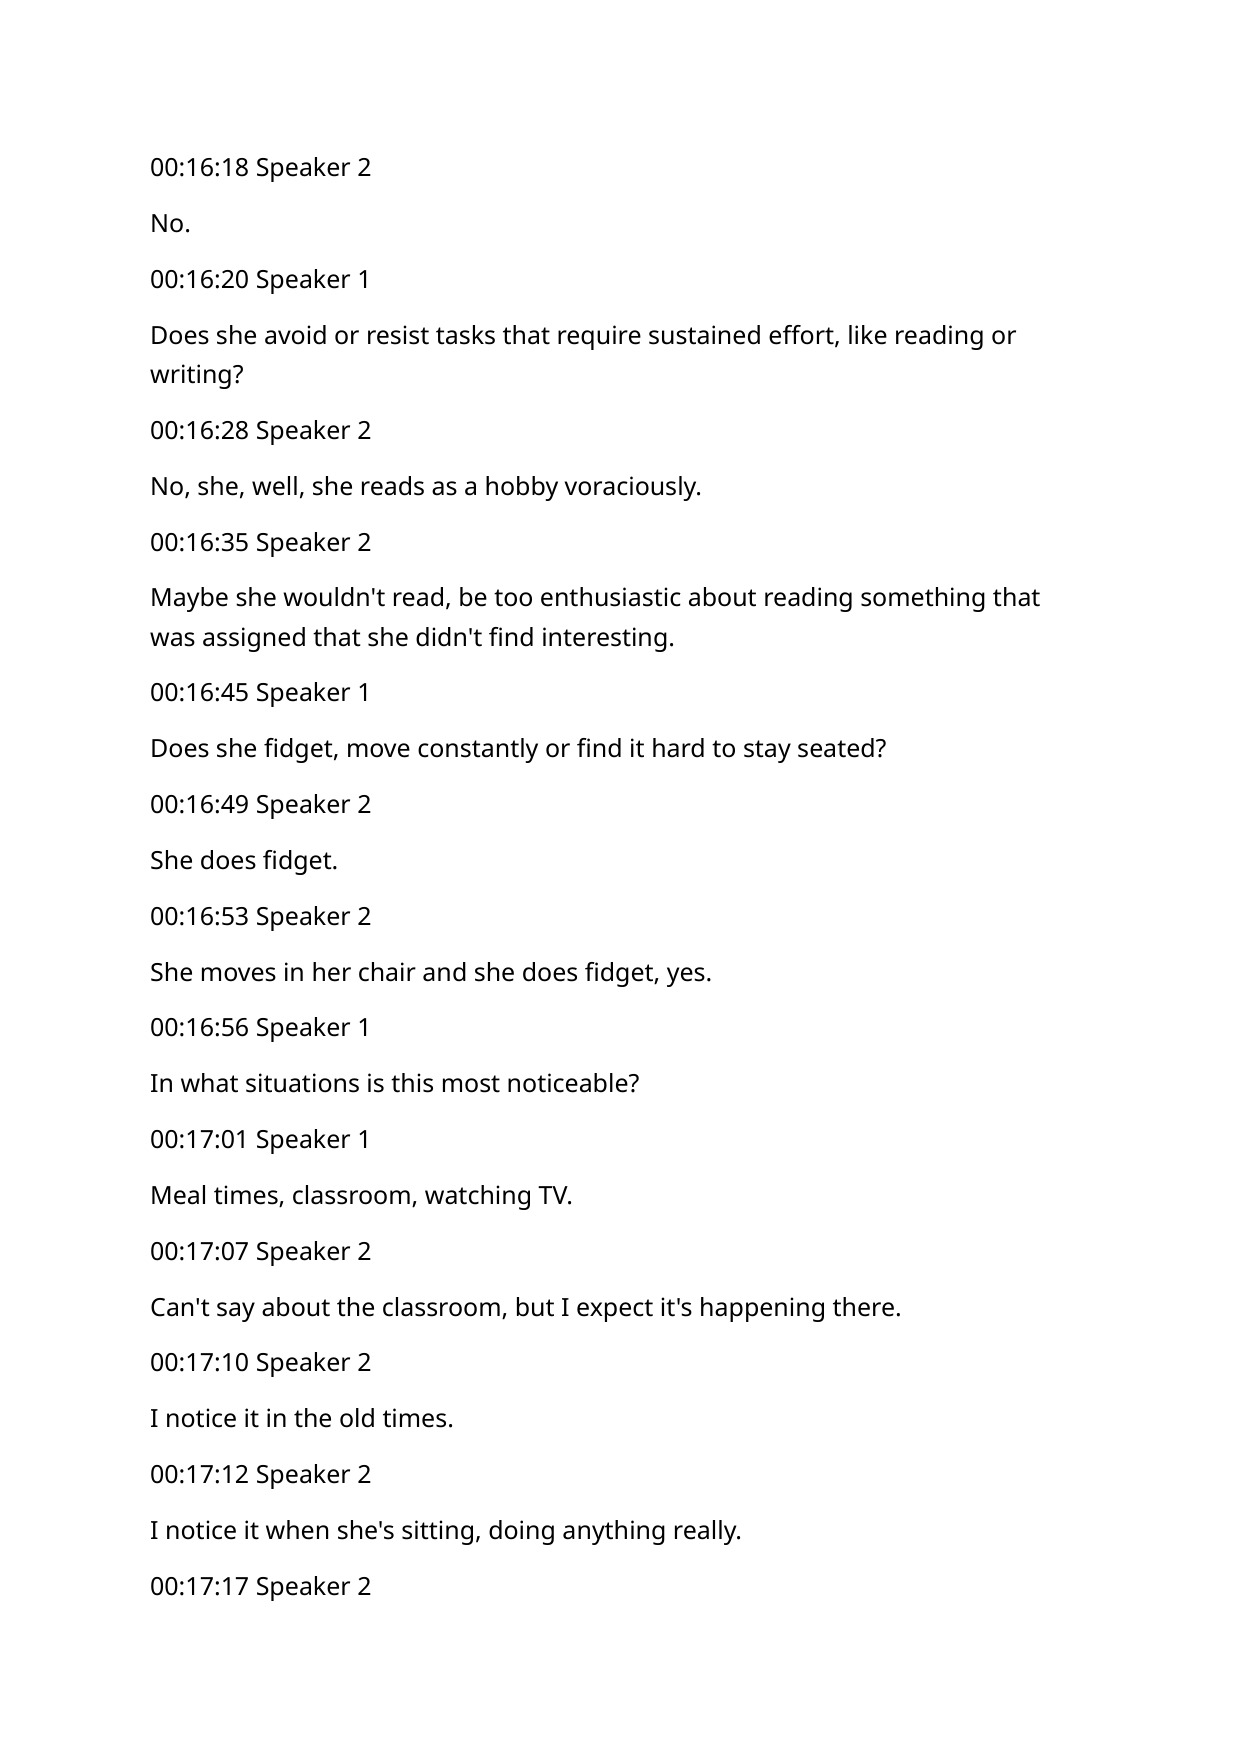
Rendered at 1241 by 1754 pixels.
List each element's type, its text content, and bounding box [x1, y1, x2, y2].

text I notice it in the old times. [150, 1401, 1090, 1435]
text 00:16:45 Speaker 1 [150, 675, 1090, 709]
text Meal times, classroom, watching TV. [150, 1177, 1090, 1212]
text I notice it when she's sitting, doing anything really. [150, 1512, 1090, 1547]
text Maybe she wouldn't read, be too enthusiastic about reading something that was assigned that she didn't find interesting. [150, 580, 1090, 653]
text 00:17:17 Speaker 2 [150, 1568, 1090, 1602]
text 00:16:18 Speaker 2 [150, 150, 1090, 184]
text In what situations is this most noticeable? [150, 1066, 1090, 1100]
text 00:16:28 Speaker 2 [150, 412, 1090, 447]
text She does fidget. [150, 842, 1090, 877]
text 00:16:35 Speaker 2 [150, 524, 1090, 558]
text No. [150, 206, 1090, 240]
text 00:16:56 Speaker 1 [150, 1010, 1090, 1044]
text Does she fidget, move constantly or find it hard to stay seated? [150, 731, 1090, 765]
text Does she avoid or resist tasks that require sustained effort, like reading or writing? [150, 317, 1090, 391]
text Can't say about the classroom, but I expect it's happening there. [150, 1289, 1090, 1323]
text 00:17:12 Speaker 2 [150, 1457, 1090, 1491]
text 00:16:20 Speaker 1 [150, 262, 1090, 296]
text 00:16:49 Speaker 2 [150, 787, 1090, 821]
text 00:16:53 Speaker 2 [150, 898, 1090, 932]
text She moves in her chair and she does fidget, yes. [150, 954, 1090, 988]
text 00:17:01 Speaker 1 [150, 1122, 1090, 1156]
text 00:17:10 Speaker 2 [150, 1345, 1090, 1379]
text 00:17:07 Speaker 2 [150, 1233, 1090, 1267]
text No, she, well, she reads as a hobby voraciously. [150, 468, 1090, 502]
